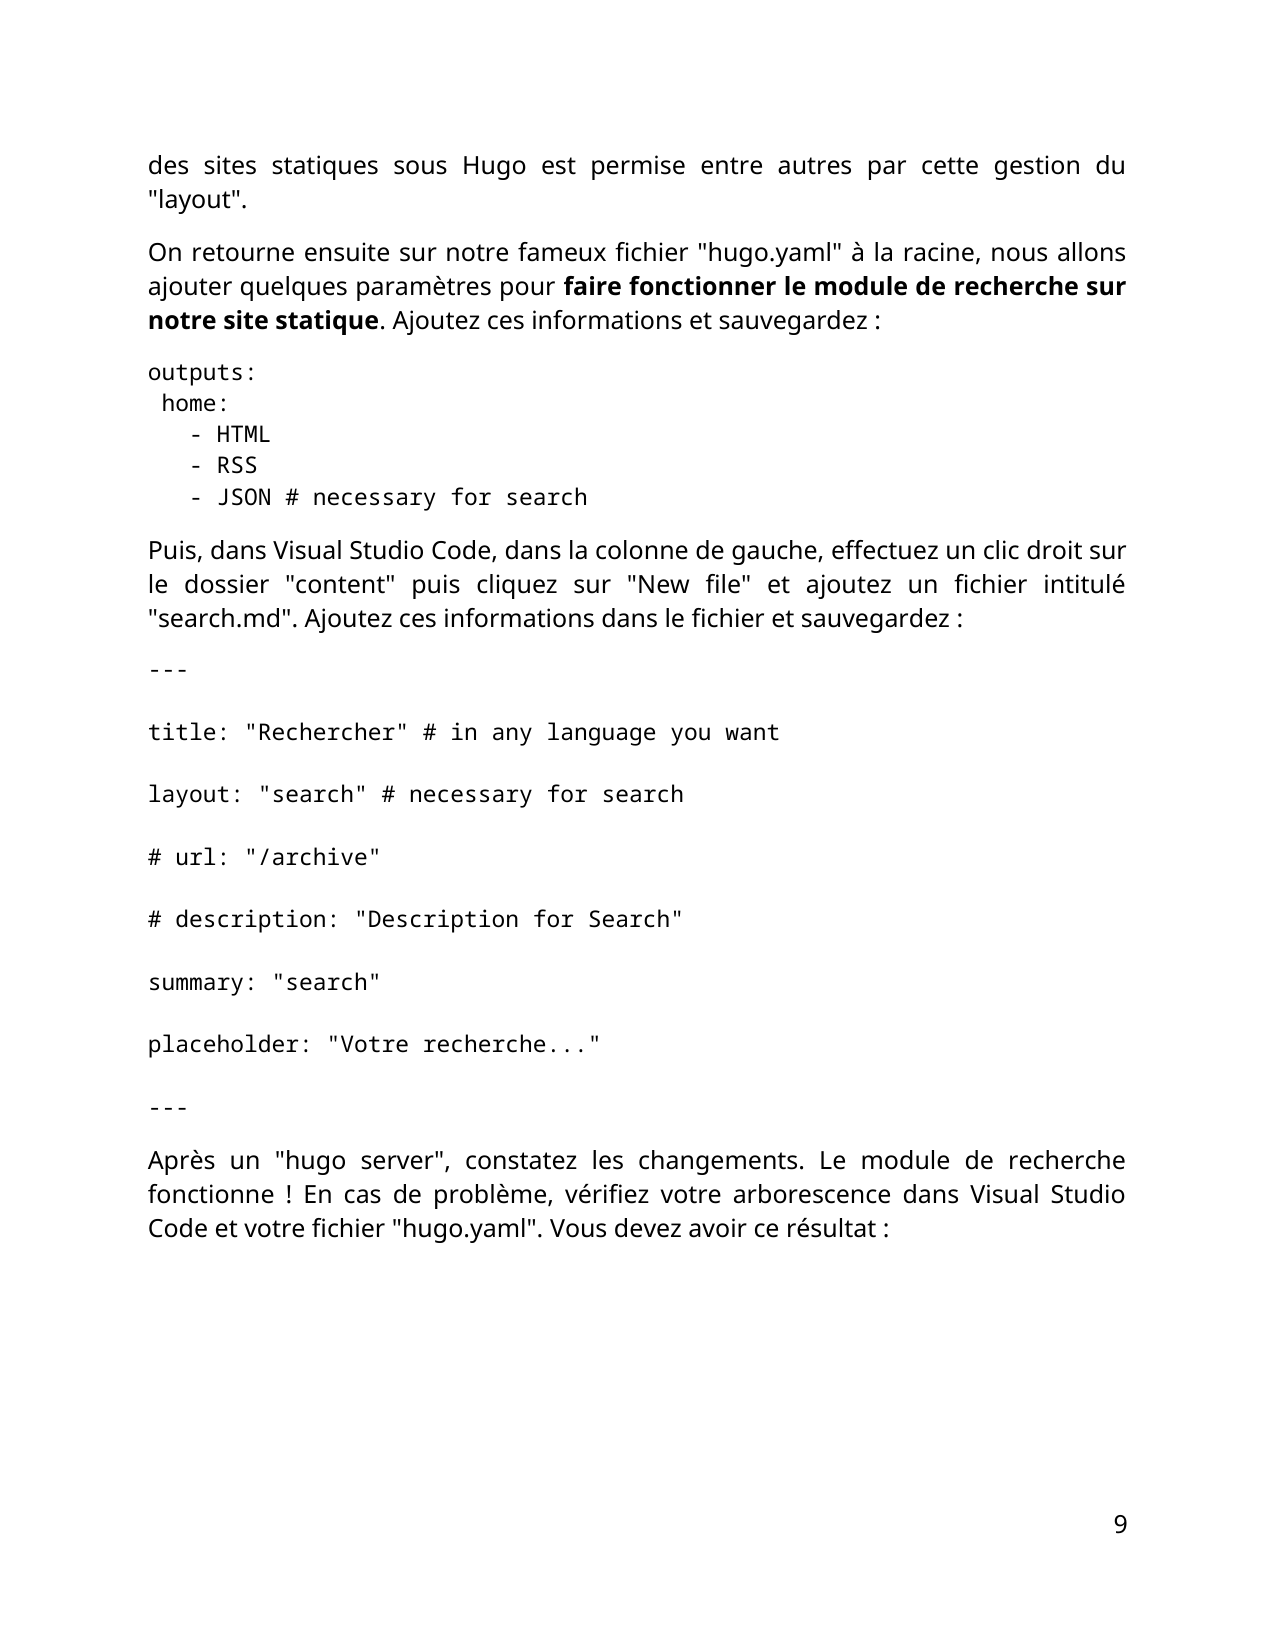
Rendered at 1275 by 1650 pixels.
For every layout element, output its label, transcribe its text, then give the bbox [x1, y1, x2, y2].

text Puis, dans Visual Studio Code, dans la colonne de gauche, effectuez un clic droit sur le dossier "content" puis cliquez sur "New file" et ajoutez un fichier intitulé "search.md". Ajoutez ces informations dans le fichier et sauvegardez : [148, 532, 1127, 635]
text des sites statiques sous Hugo est permise entre autres par cette gestion du "layout". [148, 148, 1127, 216]
text Après un "hugo server", constatez les changements. Le module de recherche fonctionne ! En cas de problème, vérifiez votre arborescence dans Visual Studio Code et votre fichier "hugo.yaml". Vous devez avoir ce résultat : [148, 1143, 1127, 1245]
text On retourne ensuite sur notre fameux fichier "hugo.yaml" à la racine, nous allons ajouter quelques paramètres pour faire fonctionner le module de recherche sur notre site statique. Ajoutez ces informations et sauvegardez : [148, 234, 1127, 337]
text --- title: "Rechercher" # in any language you want layout: "search" # necessary for search # url: "/archive" # description: "Description for Search" summary: "search" placeholder: "Votre recherche..." --- [148, 653, 1127, 1122]
text outputs: home: - HTML - RSS - JSON # necessary for search [148, 355, 1127, 512]
